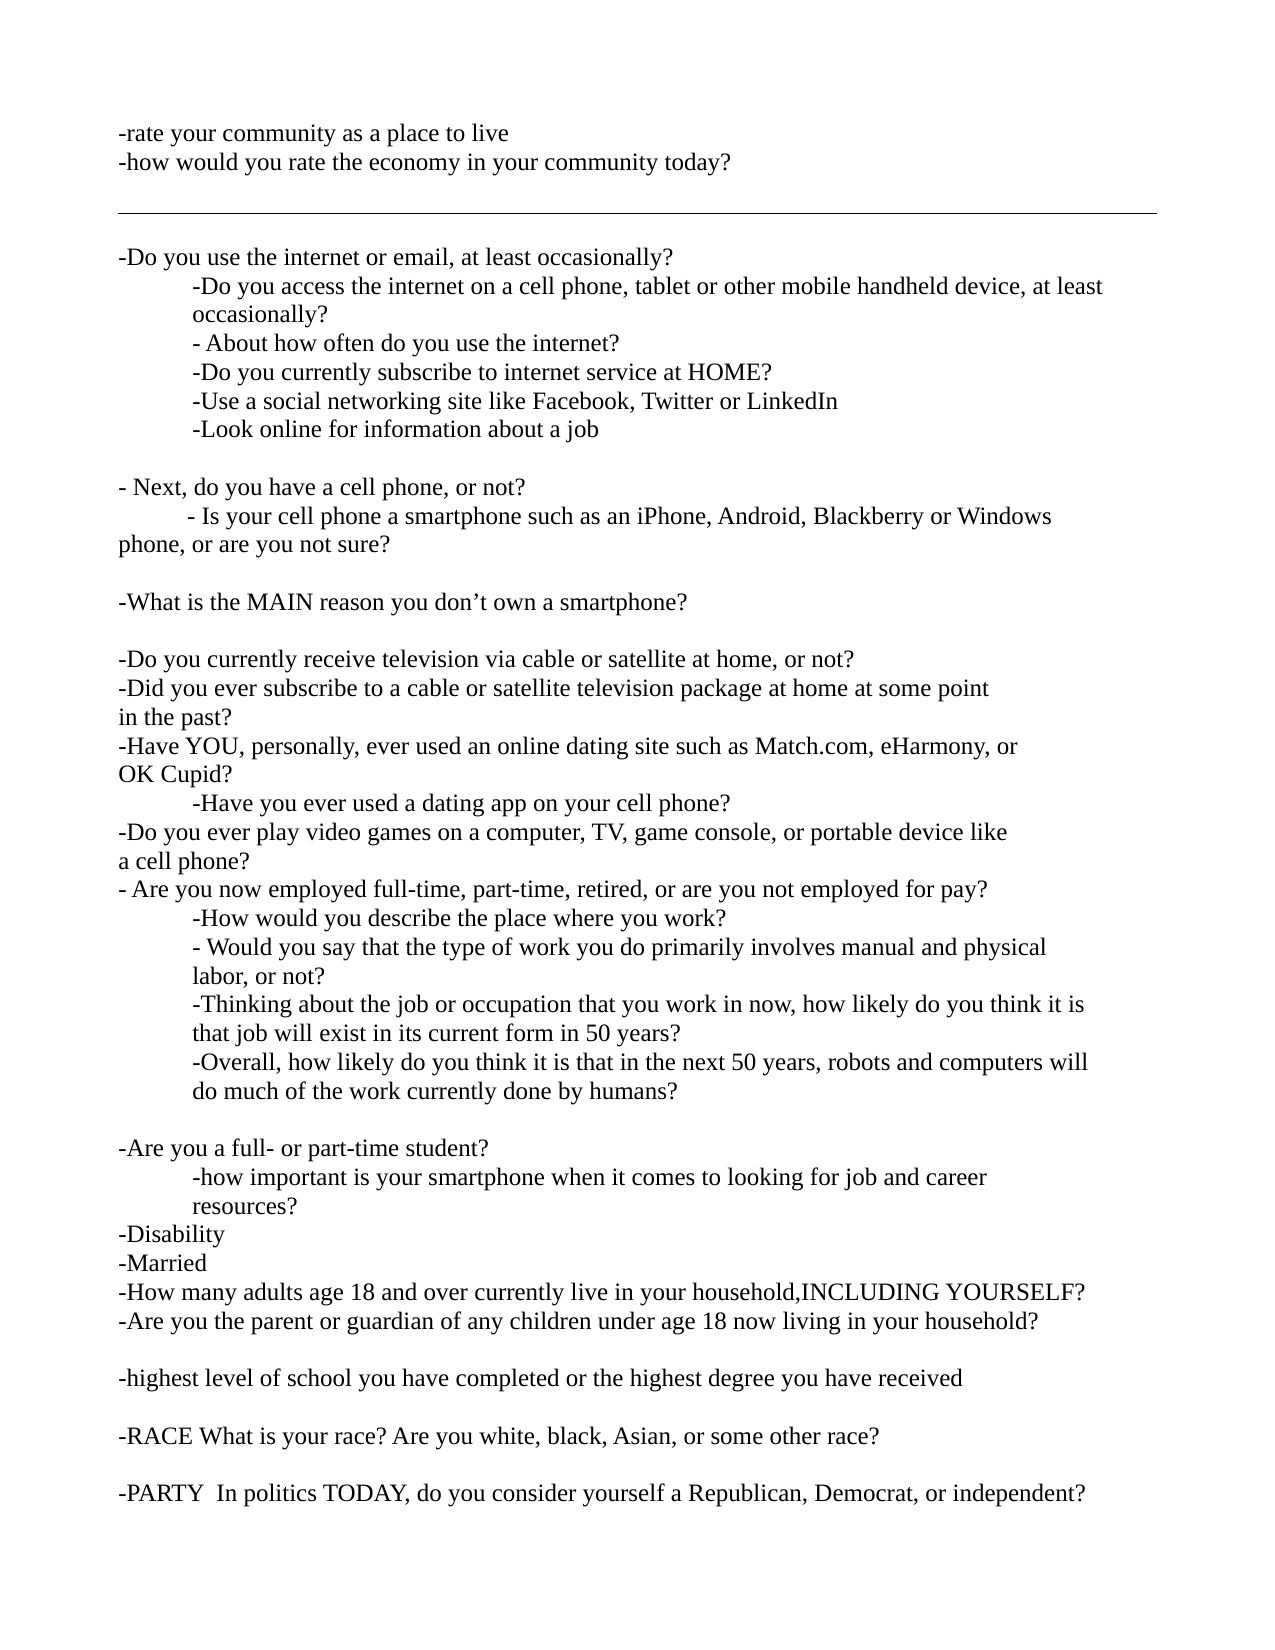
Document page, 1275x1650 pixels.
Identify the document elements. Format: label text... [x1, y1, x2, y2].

text - Is your cell phone a smartphone such as an iPhone, Android, Blackberry or Windows [118, 501, 1157, 529]
text -Overall, how likely do you think it is that in the next 50 years, robots and computers will [118, 1047, 1157, 1076]
text -Do you currently receive television via cable or satellite at home, or not? [118, 644, 1157, 673]
text -RACE What is your race? Are you white, black, Asian, or some other race? [118, 1421, 1157, 1449]
text -Use a social networking site like Facebook, Twitter or LinkedIn [118, 386, 1157, 414]
text -Have you ever used a dating app on your cell phone? [118, 788, 1157, 817]
text -Married [118, 1248, 1157, 1277]
text -Do you ever play video games on a computer, TV, game console, or portable device like [118, 817, 1157, 846]
text -Thinking about the job or occupation that you work in now, how likely do you think it is [118, 989, 1157, 1018]
text -how would you rate the economy in your community today? [118, 147, 1157, 176]
text that job will exist in its current form in 50 years? [118, 1018, 1157, 1047]
text -Are you the parent or guardian of any children under age 18 now living in your household? [118, 1306, 1157, 1334]
text a cell phone? [118, 846, 1157, 874]
text - About how often do you use the internet? [118, 328, 1157, 357]
text -Do you use the internet or email, at least occasionally? [118, 242, 1157, 271]
text resources? [118, 1191, 1157, 1219]
text -Look online for information about a job [118, 414, 1157, 443]
text -Do you currently subscribe to internet service at HOME? [118, 357, 1157, 386]
text phone, or are you not sure? [118, 529, 1157, 558]
text -Did you ever subscribe to a cable or satellite television package at home at some point [118, 673, 1157, 702]
text -How many adults age 18 and over currently live in your household,INCLUDING YOURSELF? [118, 1277, 1157, 1306]
text -how important is your smartphone when it comes to looking for job and career [118, 1162, 1157, 1191]
text - Would you say that the type of work you do primarily involves manual and physical [118, 932, 1157, 961]
text -Disability [118, 1219, 1157, 1248]
text -highest level of school you have completed or the highest degree you have received [118, 1363, 1157, 1392]
text do much of the work currently done by humans? [118, 1076, 1157, 1104]
text - Next, do you have a cell phone, or not? [118, 472, 1157, 501]
text -PARTY In politics TODAY, do you consider yourself a Republican, Democrat, or independent? [118, 1478, 1157, 1507]
text -How would you describe the place where you work? [118, 903, 1157, 932]
text -rate your community as a place to live [118, 118, 1157, 147]
text -What is the MAIN reason you don’t own a smartphone? [118, 587, 1157, 616]
text OK Cupid? [118, 759, 1157, 788]
text -Do you access the internet on a cell phone, tablet or other mobile handheld device, at least occasionally? [118, 271, 1157, 328]
text in the past? [118, 702, 1157, 731]
text labor, or not? [118, 961, 1157, 989]
text -Have YOU, personally, ever used an online dating site such as Match.com, eHarmony, or [118, 731, 1157, 759]
text - Are you now employed full-time, part-time, retired, or are you not employed for pay? [118, 874, 1157, 903]
text -Are you a full- or part-time student? [118, 1133, 1157, 1162]
